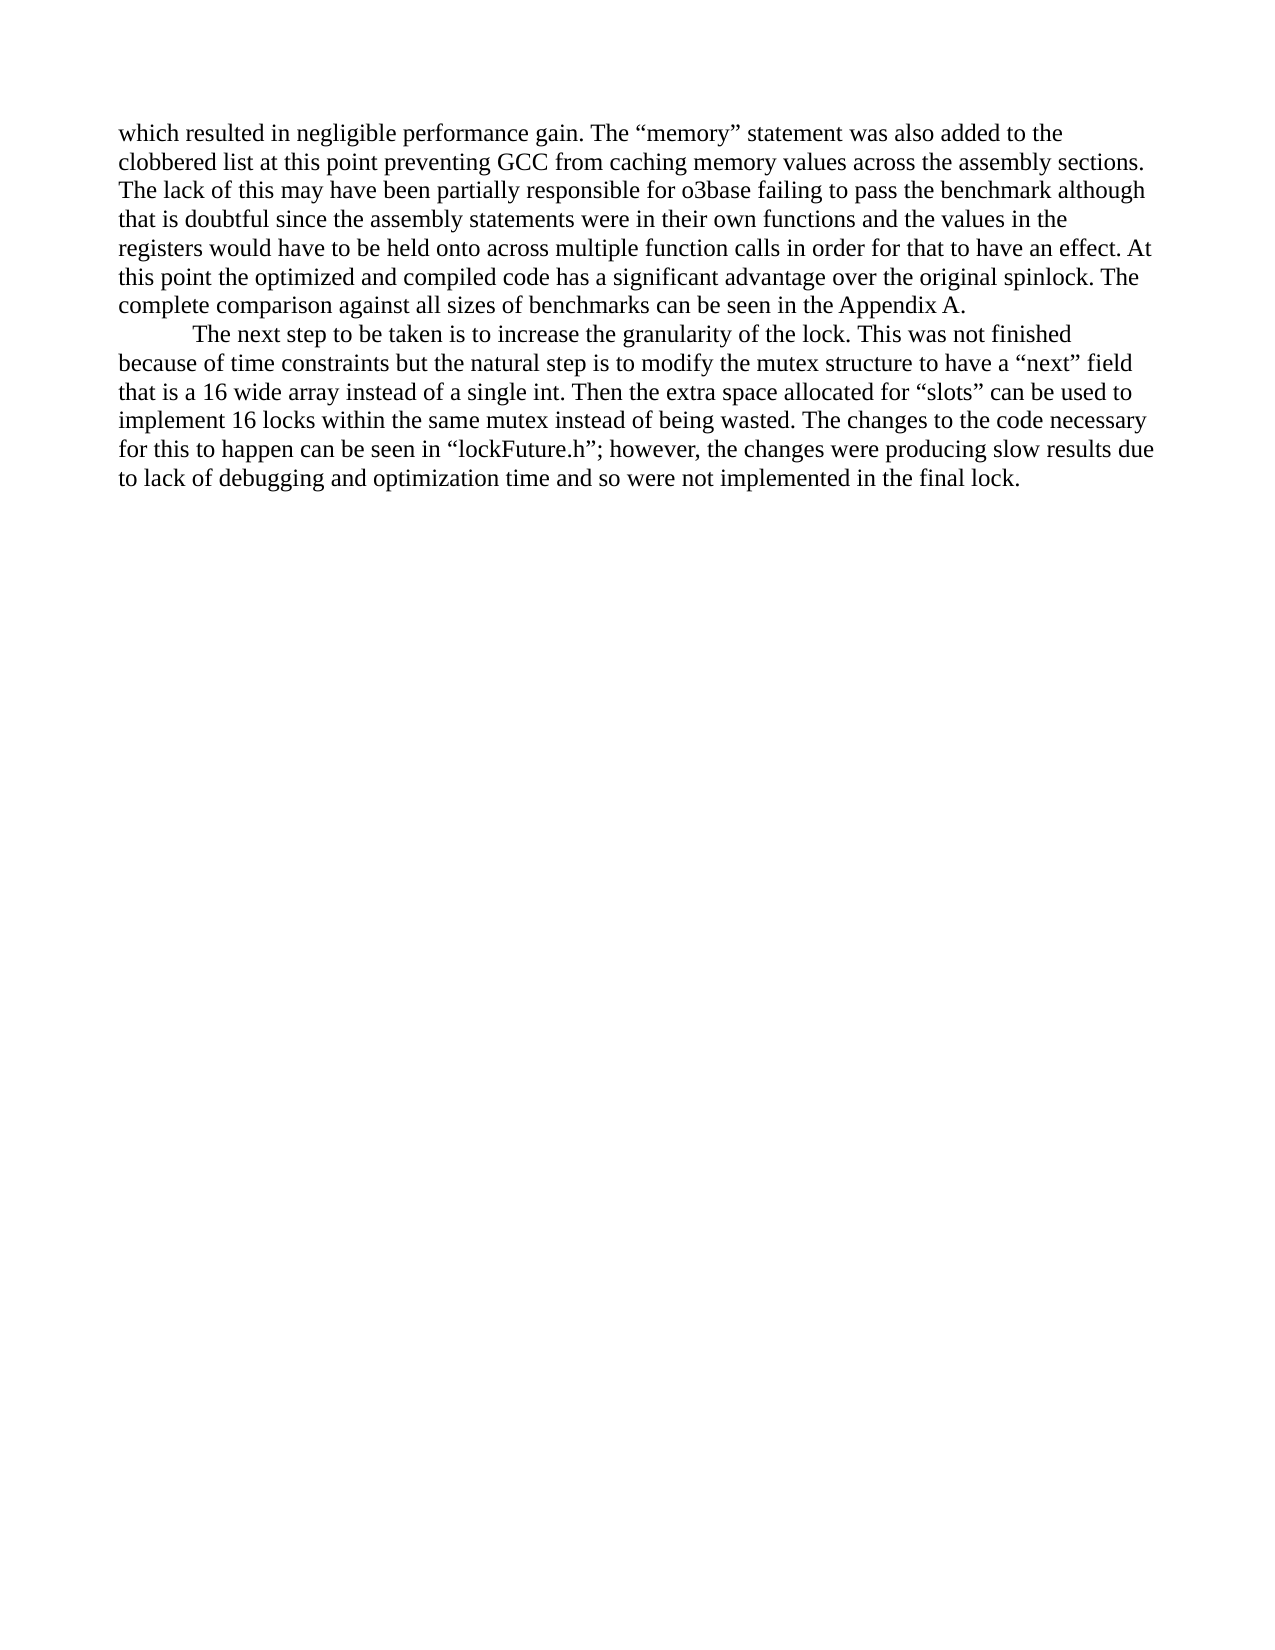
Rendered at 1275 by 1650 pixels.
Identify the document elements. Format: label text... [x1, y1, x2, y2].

text which resulted in negligible performance gain. The “memory” statement was also added to the clobbered list at this point preventing GCC from caching memory values across the assembly sections. The lack of this may have been partially responsible for o3base failing to pass the benchmark although that is doubtful since the assembly statements were in their own functions and the values in the registers would have to be held onto across multiple function calls in order for that to have an effect. At this point the optimized and compiled code has a significant advantage over the original spinlock. The complete comparison against all sizes of benchmarks can be seen in the Appendix A. [118, 118, 1157, 319]
text The next step to be taken is to increase the granularity of the lock. This was not finished because of time constraints but the natural step is to modify the mutex structure to have a “next” field that is a 16 wide array instead of a single int. Then the extra space allocated for “slots” can be used to implement 16 locks within the same mutex instead of being wasted. The changes to the code necessary for this to happen can be seen in “lockFuture.h”; however, the changes were producing slow results due to lack of debugging and optimization time and so were not implemented in the final lock. [118, 319, 1157, 492]
